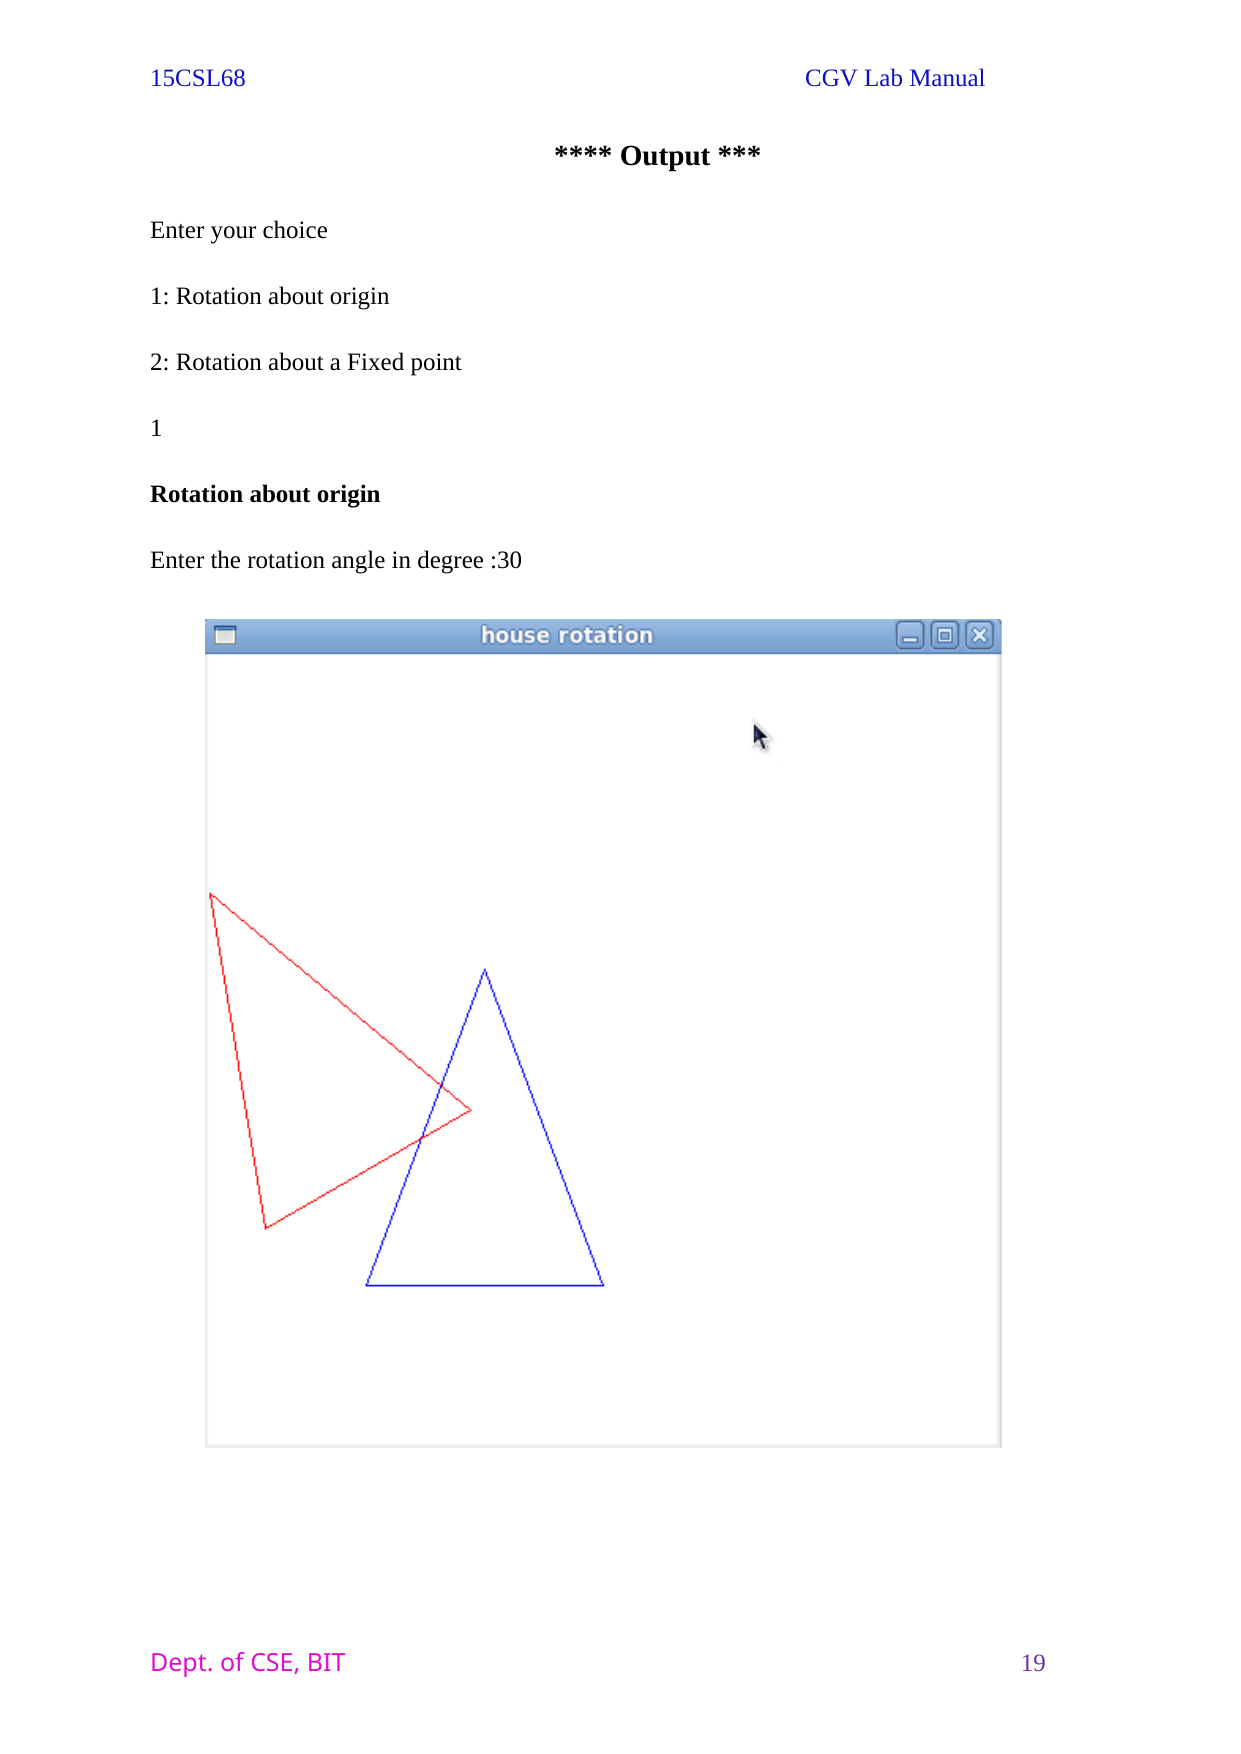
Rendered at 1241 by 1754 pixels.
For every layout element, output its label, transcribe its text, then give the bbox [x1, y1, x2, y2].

picture [205, 619, 1002, 1448]
text Rotation about origin [150, 479, 1165, 508]
text 2: Rotation about a Fixed point [150, 347, 1165, 376]
text 1: Rotation about origin [150, 281, 1165, 310]
text **** Output *** [150, 138, 1165, 172]
text Enter the rotation angle in degree :30 [150, 545, 1165, 574]
text 1 [150, 413, 1165, 442]
text Enter your choice [150, 215, 1165, 244]
